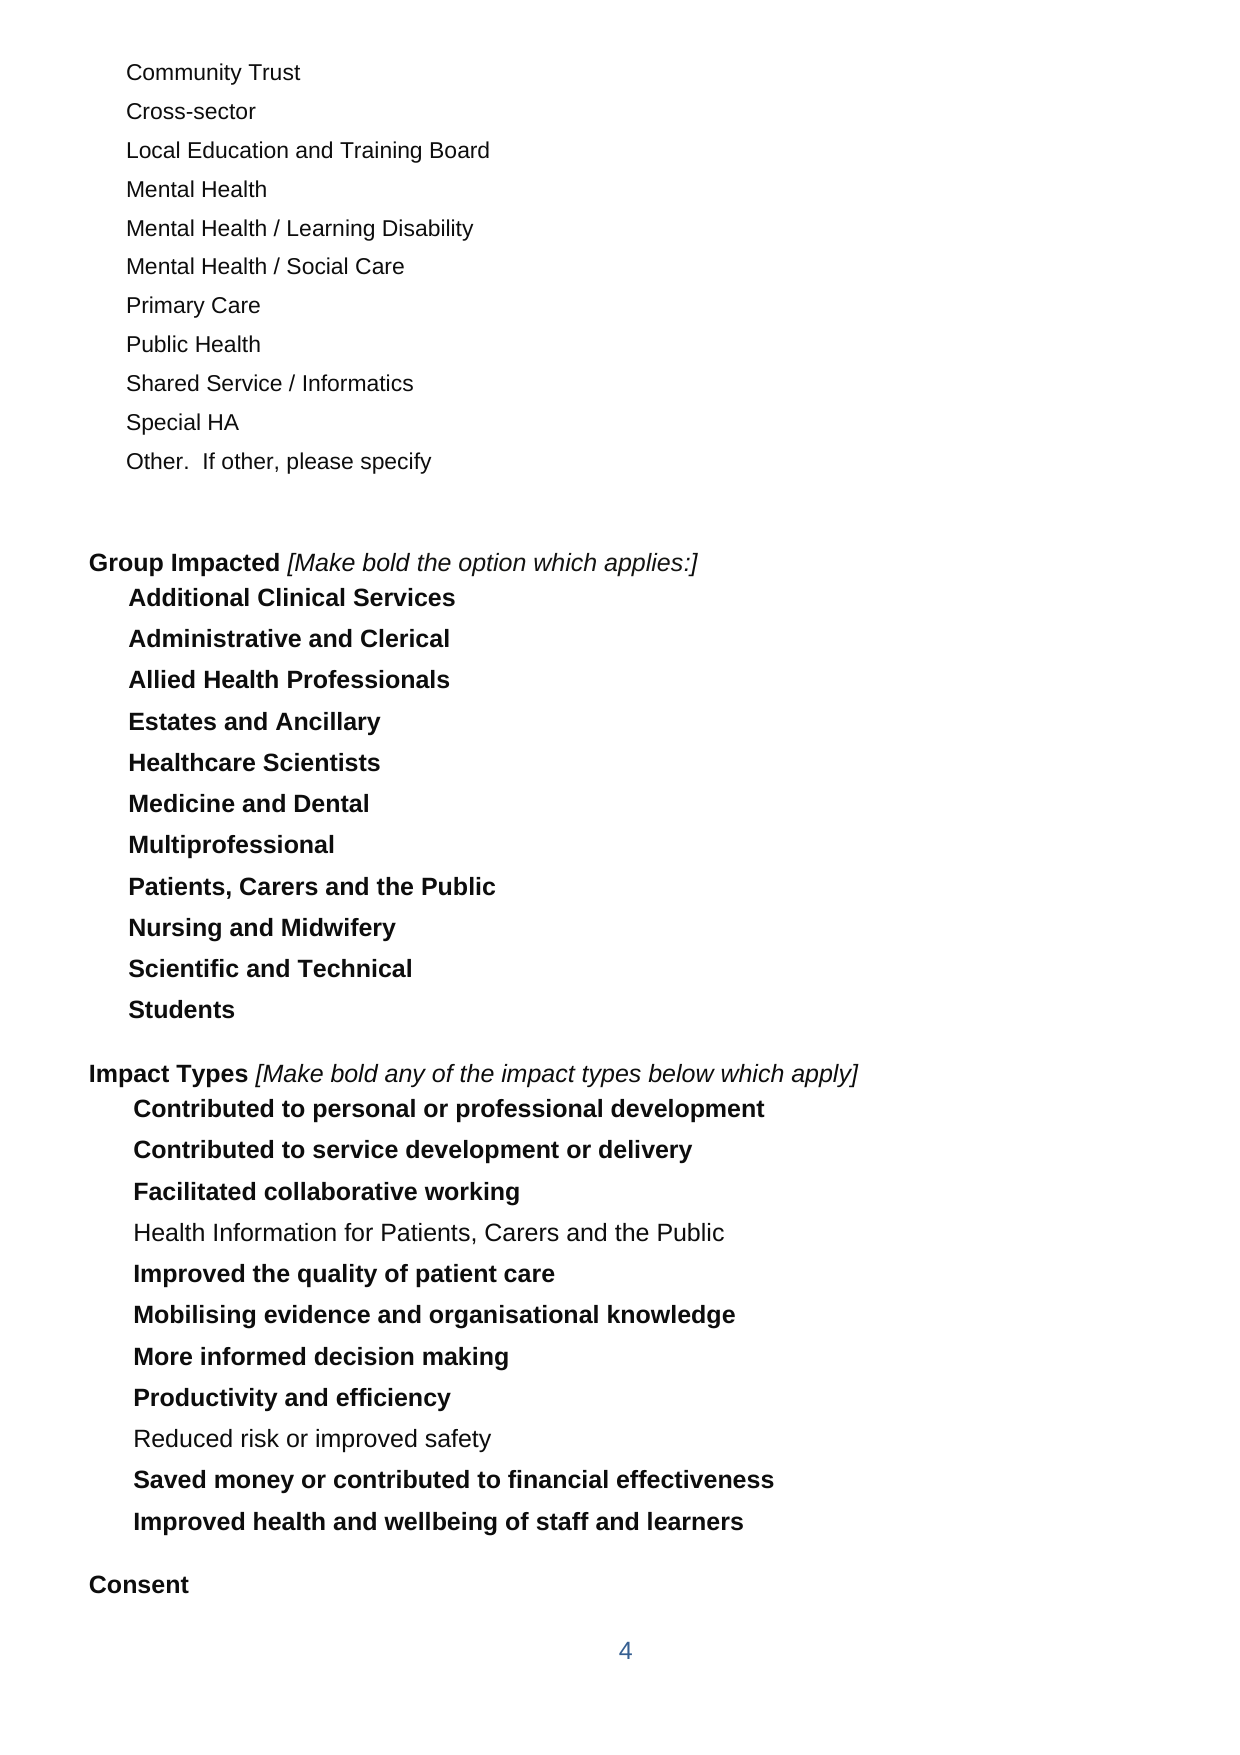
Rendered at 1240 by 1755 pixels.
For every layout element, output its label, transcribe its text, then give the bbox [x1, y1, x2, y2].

text Health Information for Patients, Carers and the Public [133, 1218, 1151, 1247]
text Healthcare Scientists [128, 748, 1151, 777]
text Contributed to personal or professional development [133, 1094, 1151, 1123]
text Estates and Ancillary [128, 707, 1151, 735]
text Improved the quality of patient care [133, 1259, 1151, 1288]
text Reduced risk or improved safety [133, 1424, 1151, 1453]
text Mental Health [126, 176, 1151, 202]
text Primary Care [126, 292, 1151, 318]
text Nursing and Midwifery [128, 913, 1151, 942]
text Allied Health Professionals [128, 665, 1151, 694]
text Contributed to service development or delivery [133, 1135, 1151, 1164]
text Saved money or contributed to financial effectiveness [133, 1465, 1151, 1494]
text Cross-sector [126, 98, 1151, 124]
text Productivity and efficiency [133, 1383, 1151, 1412]
text Scientific and Technical [128, 954, 1151, 983]
text Special HA [126, 409, 1151, 435]
text Medicine and Dental [128, 789, 1151, 818]
text Mental Health / Social Care [126, 253, 1151, 280]
text Additional Clinical Services [128, 583, 1151, 612]
text Mobilising evidence and organisational knowledge [133, 1300, 1151, 1329]
text Impact Types [Make bold any of the impact types below which apply] [89, 1059, 1151, 1088]
text Improved health and wellbeing of staff and learners [133, 1507, 1151, 1535]
text Consent [89, 1570, 1151, 1599]
text Mental Health / Learning Disability [126, 214, 1151, 241]
text Facilitated collaborative working [133, 1177, 1151, 1205]
text More informed decision making [133, 1342, 1151, 1370]
text Other. If other, please specify [126, 448, 1151, 474]
text Multiprofessional [128, 830, 1151, 859]
text Administrative and Clerical [128, 624, 1151, 653]
text Local Education and Training Board [126, 137, 1151, 163]
text Public Health [126, 331, 1151, 357]
text Community Trust [126, 59, 1151, 85]
text Shared Service / Informatics [126, 370, 1151, 396]
text Patients, Carers and the Public [128, 872, 1151, 900]
text Students [128, 995, 1151, 1024]
text Group Impacted [Make bold the option which applies:] [89, 548, 1151, 577]
